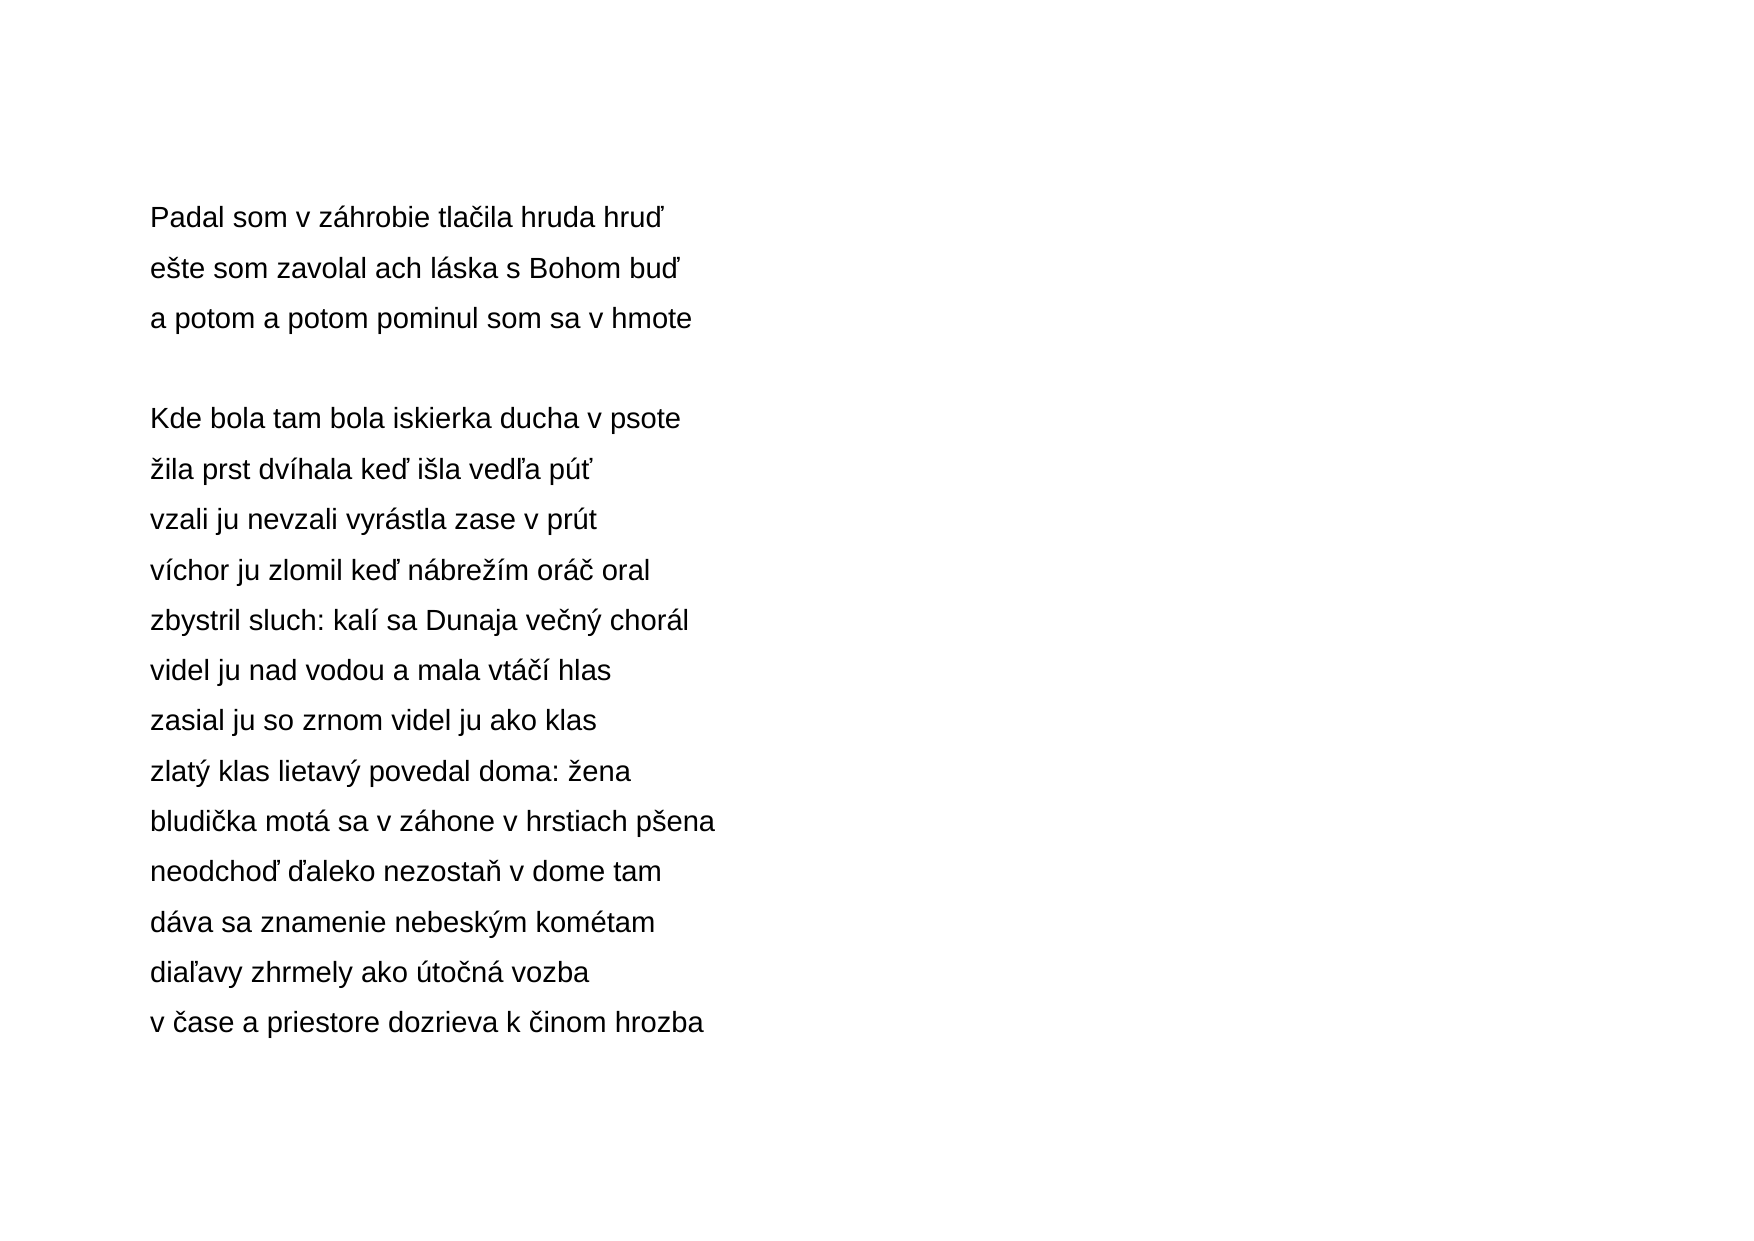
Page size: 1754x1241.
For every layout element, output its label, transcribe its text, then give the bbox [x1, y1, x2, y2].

text diaľavy zhrmely ako útočná vozba [150, 955, 1242, 988]
text videl ju nad vodou a mala vtáčí hlas [150, 653, 1242, 687]
text neodchoď ďaleko nezostaň v dome tam [150, 854, 1242, 888]
text ešte som zavolal ach láska s Bohom buď [150, 251, 1242, 284]
text vzali ju nevzali vyrástla zase v prút [150, 502, 1242, 536]
text víchor ju zlomil keď nábrežím oráč oral [150, 552, 1242, 586]
text Padal som v záhrobie tlačila hruda hruď [150, 200, 1242, 234]
text zasial ju so zrnom videl ju ako klas [150, 703, 1242, 737]
text žila prst dvíhala keď išla vedľa púť [150, 452, 1242, 485]
text v čase a priestore dozrieva k činom hrozba [150, 1005, 1242, 1039]
text dáva sa znamenie nebeským kométam [150, 905, 1242, 938]
text a potom a potom pominul som sa v hmote [150, 301, 1242, 334]
text zbystril sluch: kalí sa Dunaja večný chorál [150, 603, 1242, 636]
text zlatý klas lietavý povedal doma: žena [150, 754, 1242, 787]
text Kde bola tam bola iskierka ducha v psote [150, 402, 1242, 435]
text bludička motá sa v záhone v hrstiach pšena [150, 804, 1242, 838]
